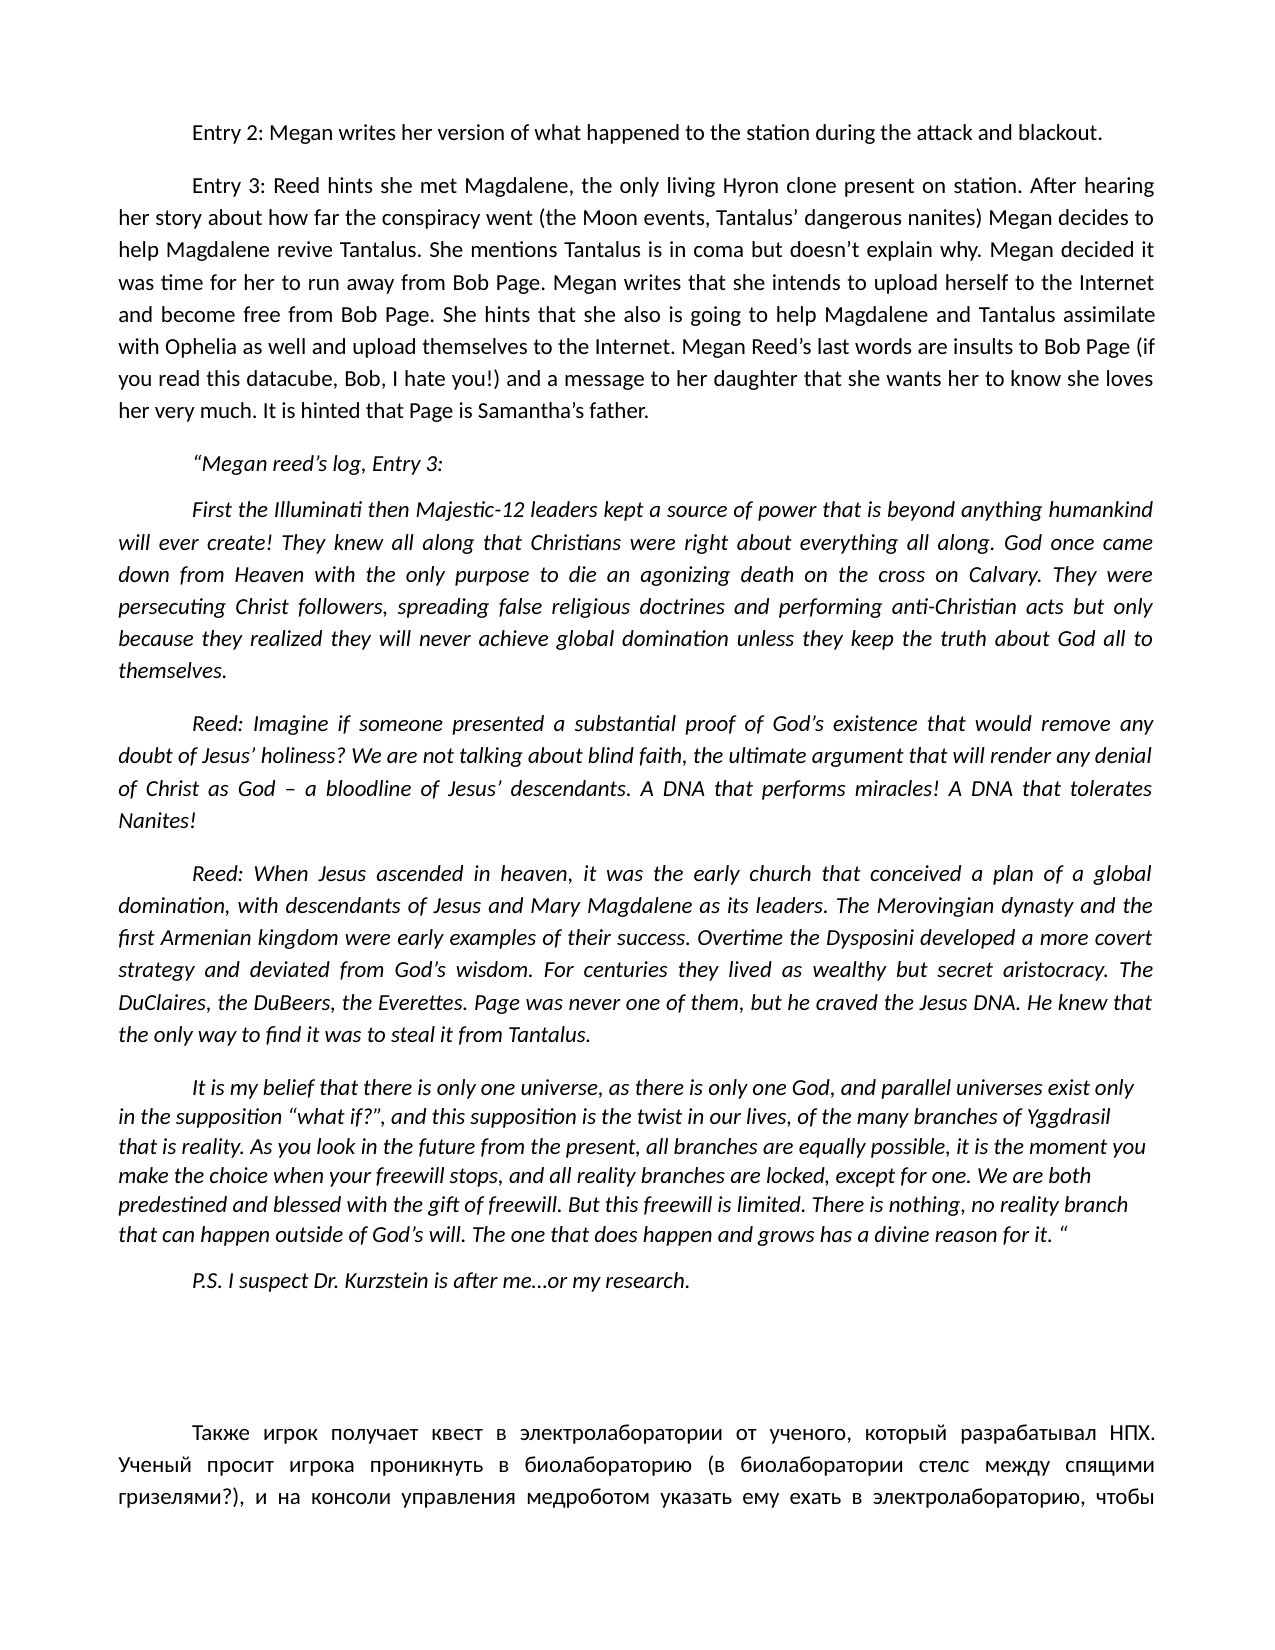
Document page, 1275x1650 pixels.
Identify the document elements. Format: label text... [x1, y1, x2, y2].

text Entry 3: Reed hints she met Magdalene, the only living Hyron clone present on station. After hearing her story about how far the conspiracy went (the Moon events, Tantalus’ dangerous nanites) Megan decides to help Magdalene revive Tantalus. She mentions Tantalus is in coma but doesn’t explain why. Megan decided it was time for her to run away from Bob Page. Megan writes that she intends to upload herself to the Internet and become free from Bob Page. She hints that she also is going to help Magdalene and Tantalus assimilate with Ophelia as well and upload themselves to the Internet. Megan Reed’s last words are insults to Bob Page (if you read this datacube, Bob, I hate you!) and a message to her daughter that she wants her to know she loves her very much. It is hinted that Page is Samantha’s father. [118, 171, 1157, 424]
text P.S. I suspect Dr. Kurzstein is after me…or my research. [118, 1266, 1157, 1294]
text First the Illuminati then Majestic-12 leaders kept a source of power that is beyond anything humankind will ever create! They knew all along that Christians were right about everything all along. God once came down from Heaven with the only purpose to die an agonizing death on the cross on Calvary. They were persecuting Christ followers, spreading false religious doctrines and performing anti-Christian acts but only because they realized they will never achieve global domination unless they keep the truth about God all to themselves. [118, 496, 1157, 684]
text Reed: When Jesus ascended in heaven, it was the early church that conceived a plan of a global domination, with descendants of Jesus and Mary Magdalene as its leaders. The Merovingian dynasty and the first Armenian kingdom were early examples of their success. Overtime the Dysposini developed a more covert strategy and deviated from God’s wisdom. For centuries they lived as wealthy but secret aristocracy. The DuClaires, the DuBeers, the Everettes. Page was never one of them, but he craved the Jesus DNA. He knew that the only way to find it was to steal it from Tantalus. [118, 859, 1157, 1048]
text Entry 2: Megan writes her version of what happened to the station during the attack and blackout. [118, 118, 1157, 146]
text Также игрок получает квест в электролаборатории от ученого, который разрабатывал НПХ. Ученый просит игрока проникнуть в биолабораторию (в биолаборатории стелс между спящими гризелями?), и на консоли управления медроботом указать ему ехать в электролабораторию, чтобы [118, 1418, 1157, 1510]
text Reed: Imagine if someone presented a substantial proof of God’s existence that would remove any doubt of Jesus’ holiness? We are not talking about blind faith, the ultimate argument that will render any denial of Christ as God – a bloodline of Jesus’ descendants. A DNA that performs miracles! A DNA that tolerates Nanites! [118, 709, 1157, 834]
text “Megan reed’s log, Entry 3: [118, 449, 1157, 477]
text It is my belief that there is only one universe, as there is only one God, and parallel universes exist only in the supposition “what if?”, and this supposition is the twist in our lives, of the many branches of Yggdrasil that is reality. As you look in the future from the present, all branches are equally possible, it is the moment you make the choice when your freewill stops, and all reality branches are locked, except for one. We are both predestined and blessed with the gift of freewill. But this freewill is limited. There is nothing, no reality branch that can happen outside of God’s will. The one that does happen and grows has a divine reason for it. “ [118, 1073, 1157, 1248]
